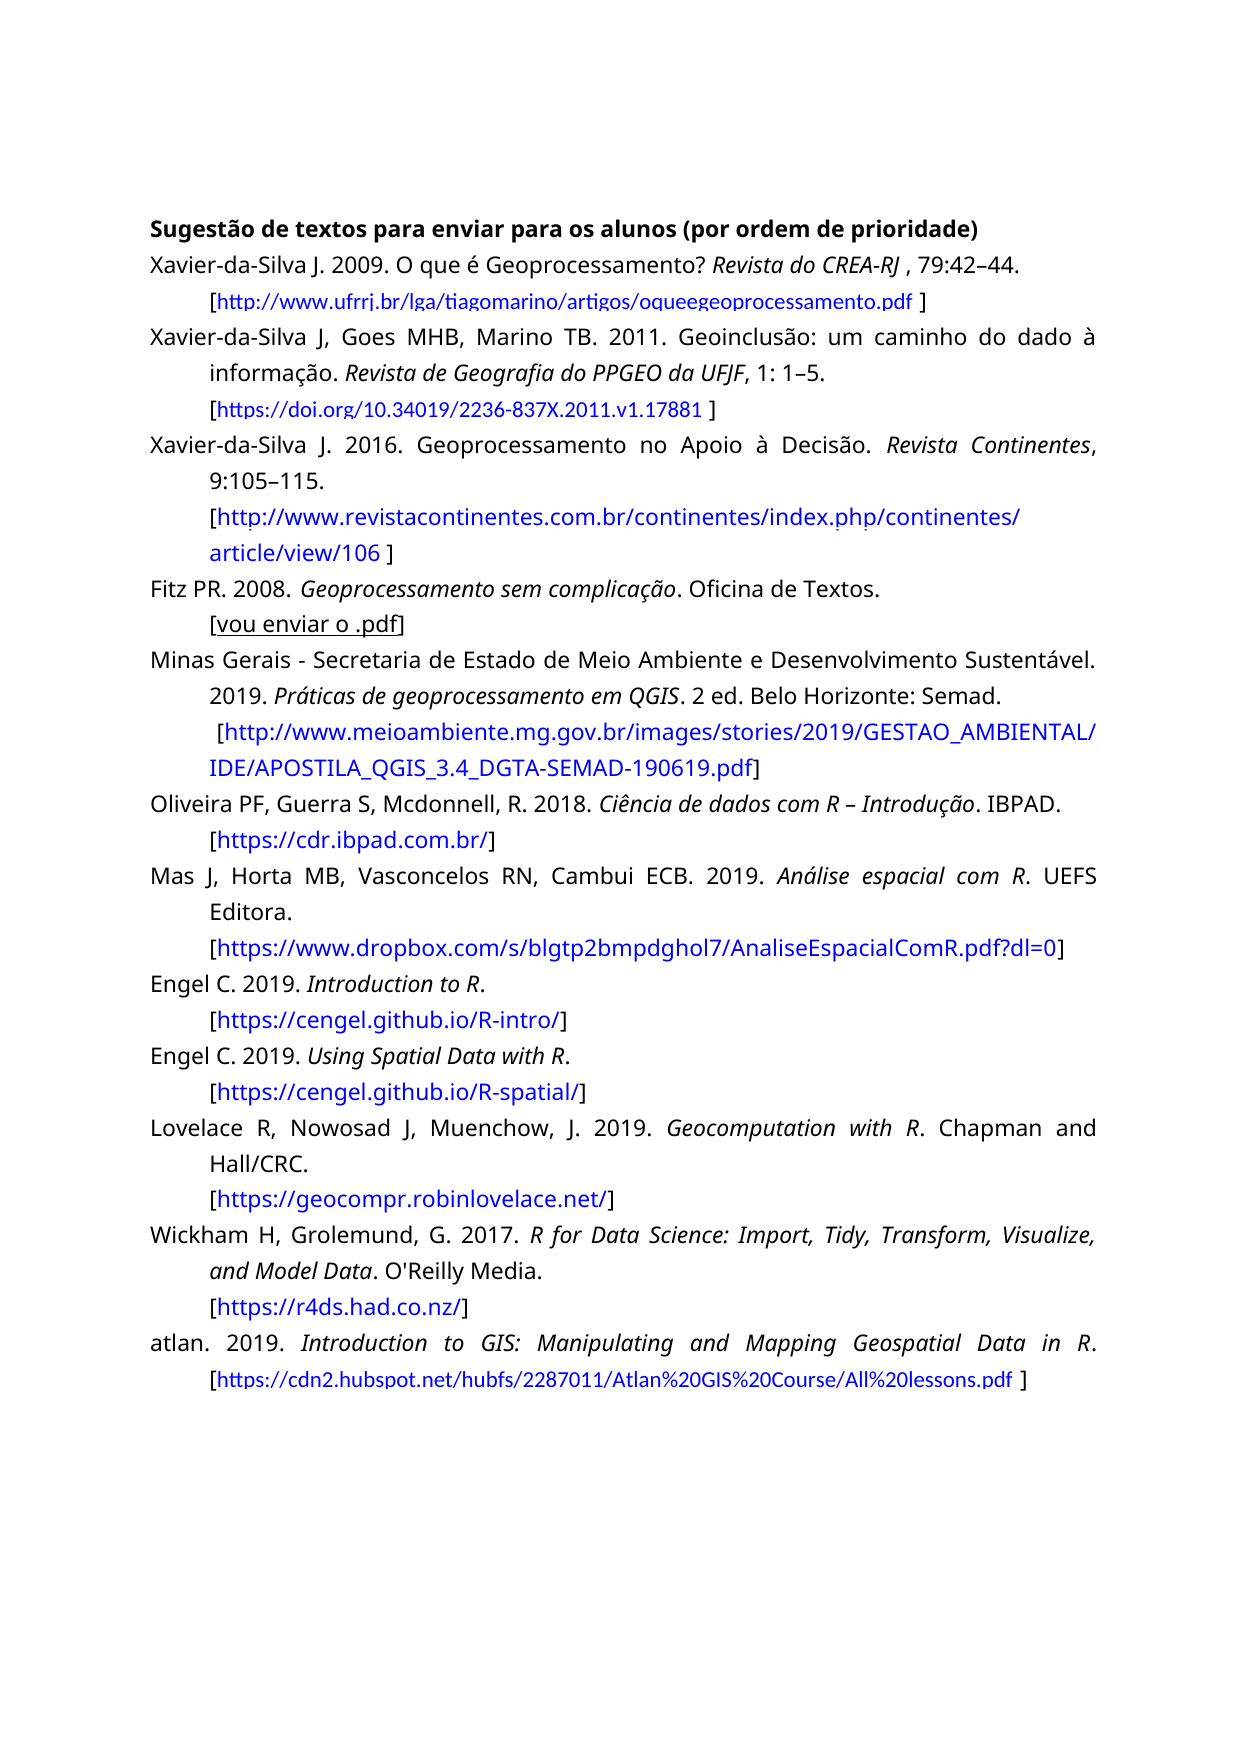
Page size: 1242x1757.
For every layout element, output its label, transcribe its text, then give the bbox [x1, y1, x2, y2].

text Minas Gerais - Secretaria de Estado de Meio Ambiente e Desenvolvimento Sustentável. 2019. Práticas de geoprocessamento em QGIS. 2 ed. Belo Horizonte: Semad. [150, 644, 1097, 712]
text Sugestão de textos para enviar para os alunos (por ordem de prioridade) [150, 213, 1097, 244]
text [http://www.revistacontinentes.com.br/continentes/index.php/continentes/article/view/106 ] [150, 501, 1097, 568]
text [https://doi.org/10.34019/2236-837X.2011.v1.17881 ] [150, 393, 1097, 424]
subtitle Engel C. 2019. Introduction to R. [150, 968, 1097, 999]
text [vou enviar o .pdf] [150, 608, 1097, 640]
subtitle Engel C. 2019. Using Spatial Data with R. [150, 1040, 1097, 1071]
text [https://cdr.ibpad.com.br/] [150, 824, 1097, 855]
text [http://www.meioambiente.mg.gov.br/images/stories/2019/GESTAO_AMBIENTAL/IDE/APOSTILA_QGIS_3.4_DGTA-SEMAD-190619.pdf] [150, 716, 1097, 783]
text atlan. 2019. Introduction to GIS: Manipulating and Mapping Geospatial Data in R. [https://cdn2.hubspot.net/hubfs/2287011/Atlan%20GIS%20Course/All%20lessons.pdf ] [150, 1327, 1097, 1394]
text Oliveira PF, Guerra S, Mcdonnell, R. 2018. Ciência de dados com R – Introdução. IBPAD. [150, 788, 1097, 819]
text Mas J, Horta MB, Vasconcelos RN, Cambui ECB. 2019. Análise espacial com R. UEFS Editora. [https://www.dropbox.com/s/blgtp2bmpdghol7/AnaliseEspacialComR.pdf?dl=0] [150, 860, 1097, 963]
text [http://www.ufrrj.br/lga/tiagomarino/artigos/oqueegeoprocessamento.pdf ] [150, 285, 1097, 316]
text Xavier-da-Silva J. 2009. O que é Geoprocessamento? Revista do CREA-RJ , 79:42–44. [150, 249, 1097, 280]
text Xavier-da-Silva J, Goes MHB, Marino TB. 2011. Geoinclusão: um caminho do dado à informação. Revista de Geografia do PPGEO da UFJF, 1: 1–5. [150, 321, 1097, 388]
text Fitz PR. 2008. Geoprocessamento sem complicação. Oficina de Textos. [150, 572, 1097, 604]
text Wickham H, Grolemund, G. 2017. R for Data Science: Import, Tidy, Transform, Visualize, and Model Data. O'Reilly Media. [150, 1219, 1097, 1287]
text Lovelace R, Nowosad J, Muenchow, J. 2019. Geocomputation with R. Chapman and Hall/CRC. [150, 1112, 1097, 1179]
subtitle [https://cengel.github.io/R-intro/] [150, 1004, 1097, 1035]
subtitle [https://cengel.github.io/R-spatial/] [150, 1076, 1097, 1107]
text [https://r4ds.had.co.nz/] [150, 1291, 1097, 1322]
text Xavier-da-Silva J. 2016. Geoprocessamento no Apoio à Decisão. Revista Continentes, 9:105–115. [150, 429, 1097, 496]
text [https://geocompr.robinlovelace.net/] [150, 1183, 1097, 1215]
